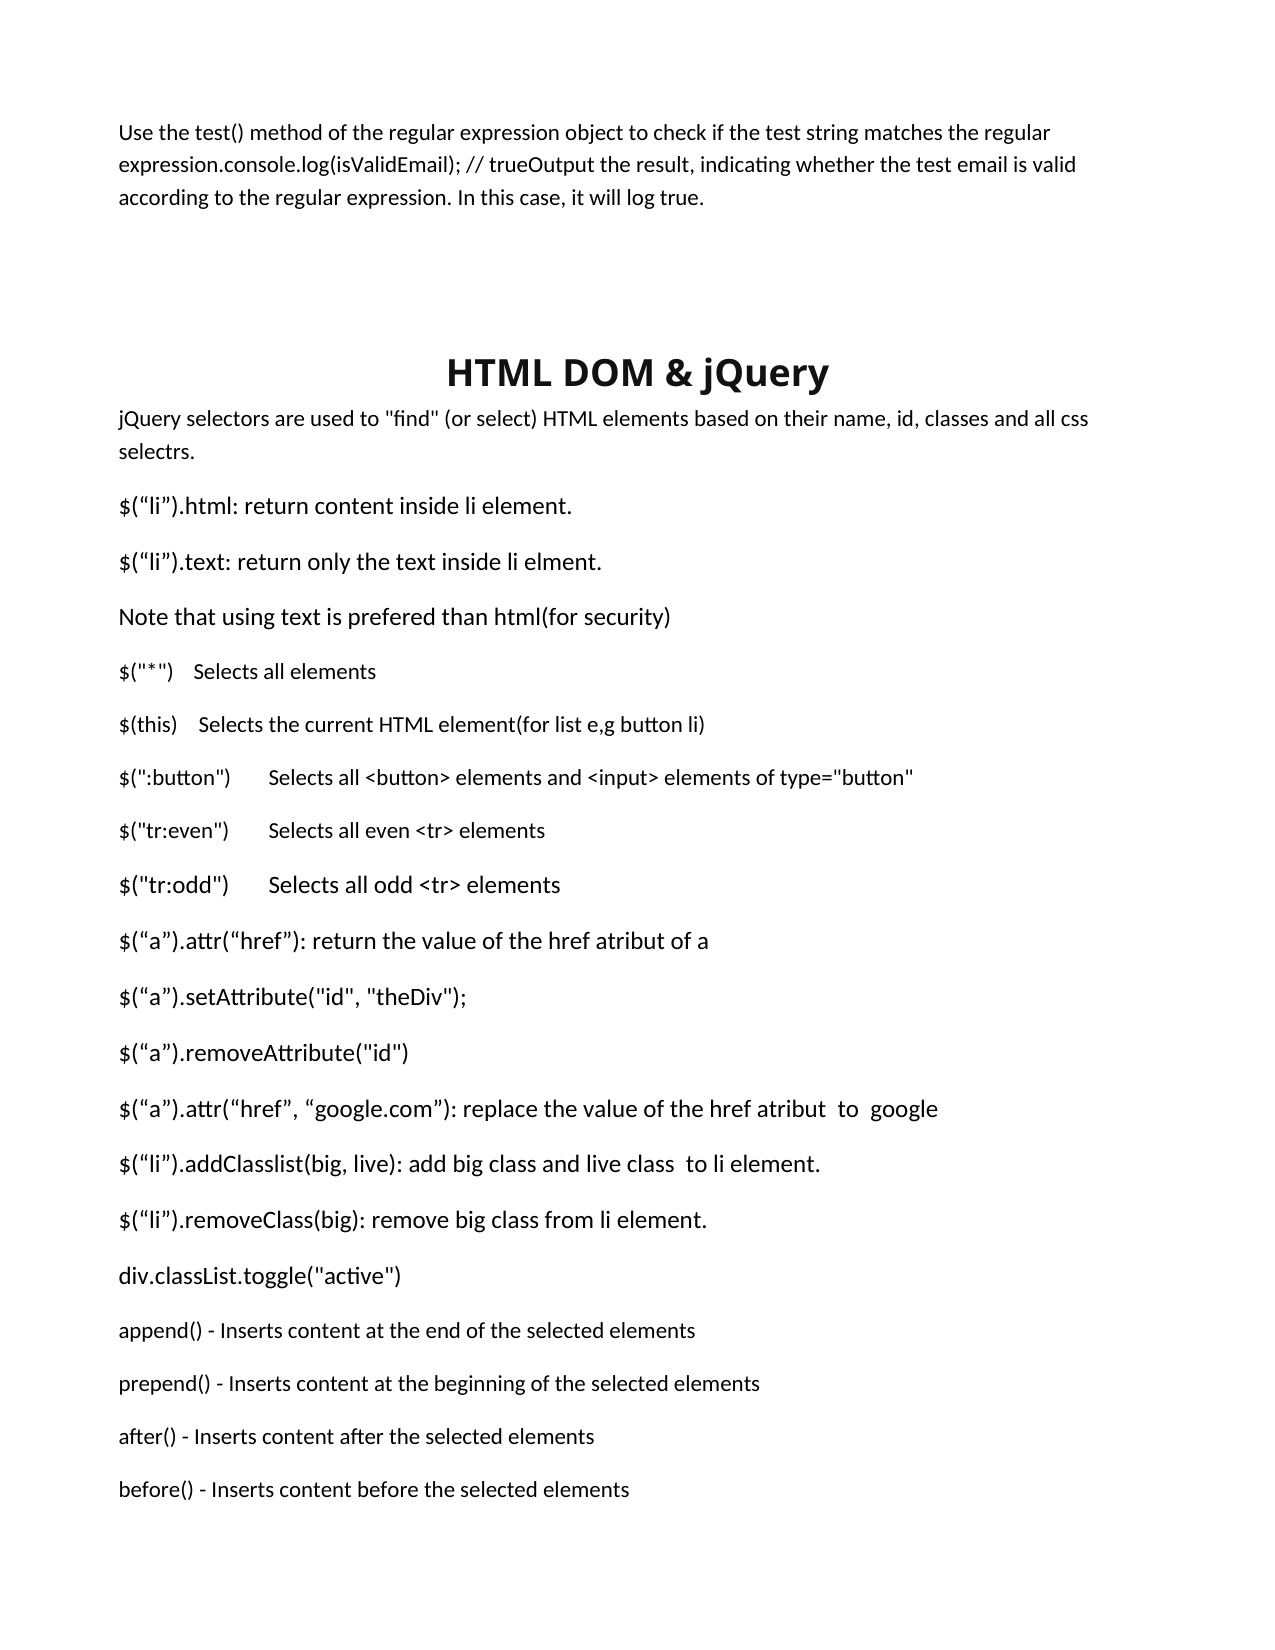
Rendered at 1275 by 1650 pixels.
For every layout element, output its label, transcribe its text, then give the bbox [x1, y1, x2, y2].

text jQuery selectors are used to "find" (or select) HTML elements based on their name, id, classes and all css selectrs. [118, 404, 1157, 465]
text append() - Inserts content at the end of the selected elements [118, 1316, 1157, 1344]
text after() - Inserts content after the selected elements [118, 1422, 1157, 1450]
text $("tr:odd") Selects all odd <tr> elements [118, 869, 1157, 900]
text $("*") Selects all elements [118, 657, 1157, 685]
text prepend() - Inserts content at the beginning of the selected elements [118, 1369, 1157, 1397]
text $("tr:even") Selects all even <tr> elements [118, 816, 1157, 844]
text $(this) Selects the current HTML element(for list e,g button li) [118, 710, 1157, 738]
text Note that using text is prefered than html(for security) [118, 601, 1157, 632]
text $(":button") Selects all <button> elements and <input> elements of type="button" [118, 763, 1157, 791]
text $(“a”).attr(“href”): return the value of the href atribut of a [118, 925, 1157, 956]
text $(“a”).removeAttribute("id") [118, 1037, 1157, 1067]
text $(“a”).setAttribute("id", "theDiv"); [118, 981, 1157, 1012]
subtitle HTML DOM & jQuery [118, 346, 1157, 397]
text div.classList.toggle("active") [118, 1260, 1157, 1291]
text $(“li”).html: return content inside li element. [118, 490, 1157, 520]
text $(“li”).addClasslist(big, live): add big class and live class to li element. [118, 1148, 1157, 1179]
text $(“a”).attr(“href”, “google.com”): replace the value of the href atribut to google [118, 1093, 1157, 1123]
text $(“li”).text: return only the text inside li elment. [118, 546, 1157, 576]
text $(“li”).removeClass(big): remove big class from li element. [118, 1204, 1157, 1235]
text Use the test() method of the regular expression object to check if the test string matches the regular expression.console.log(isValidEmail); // trueOutput the result, indicating whether the test email is valid according to the regular expression. In this case, it will log true. [118, 118, 1157, 211]
text before() - Inserts content before the selected elements [118, 1475, 1157, 1503]
